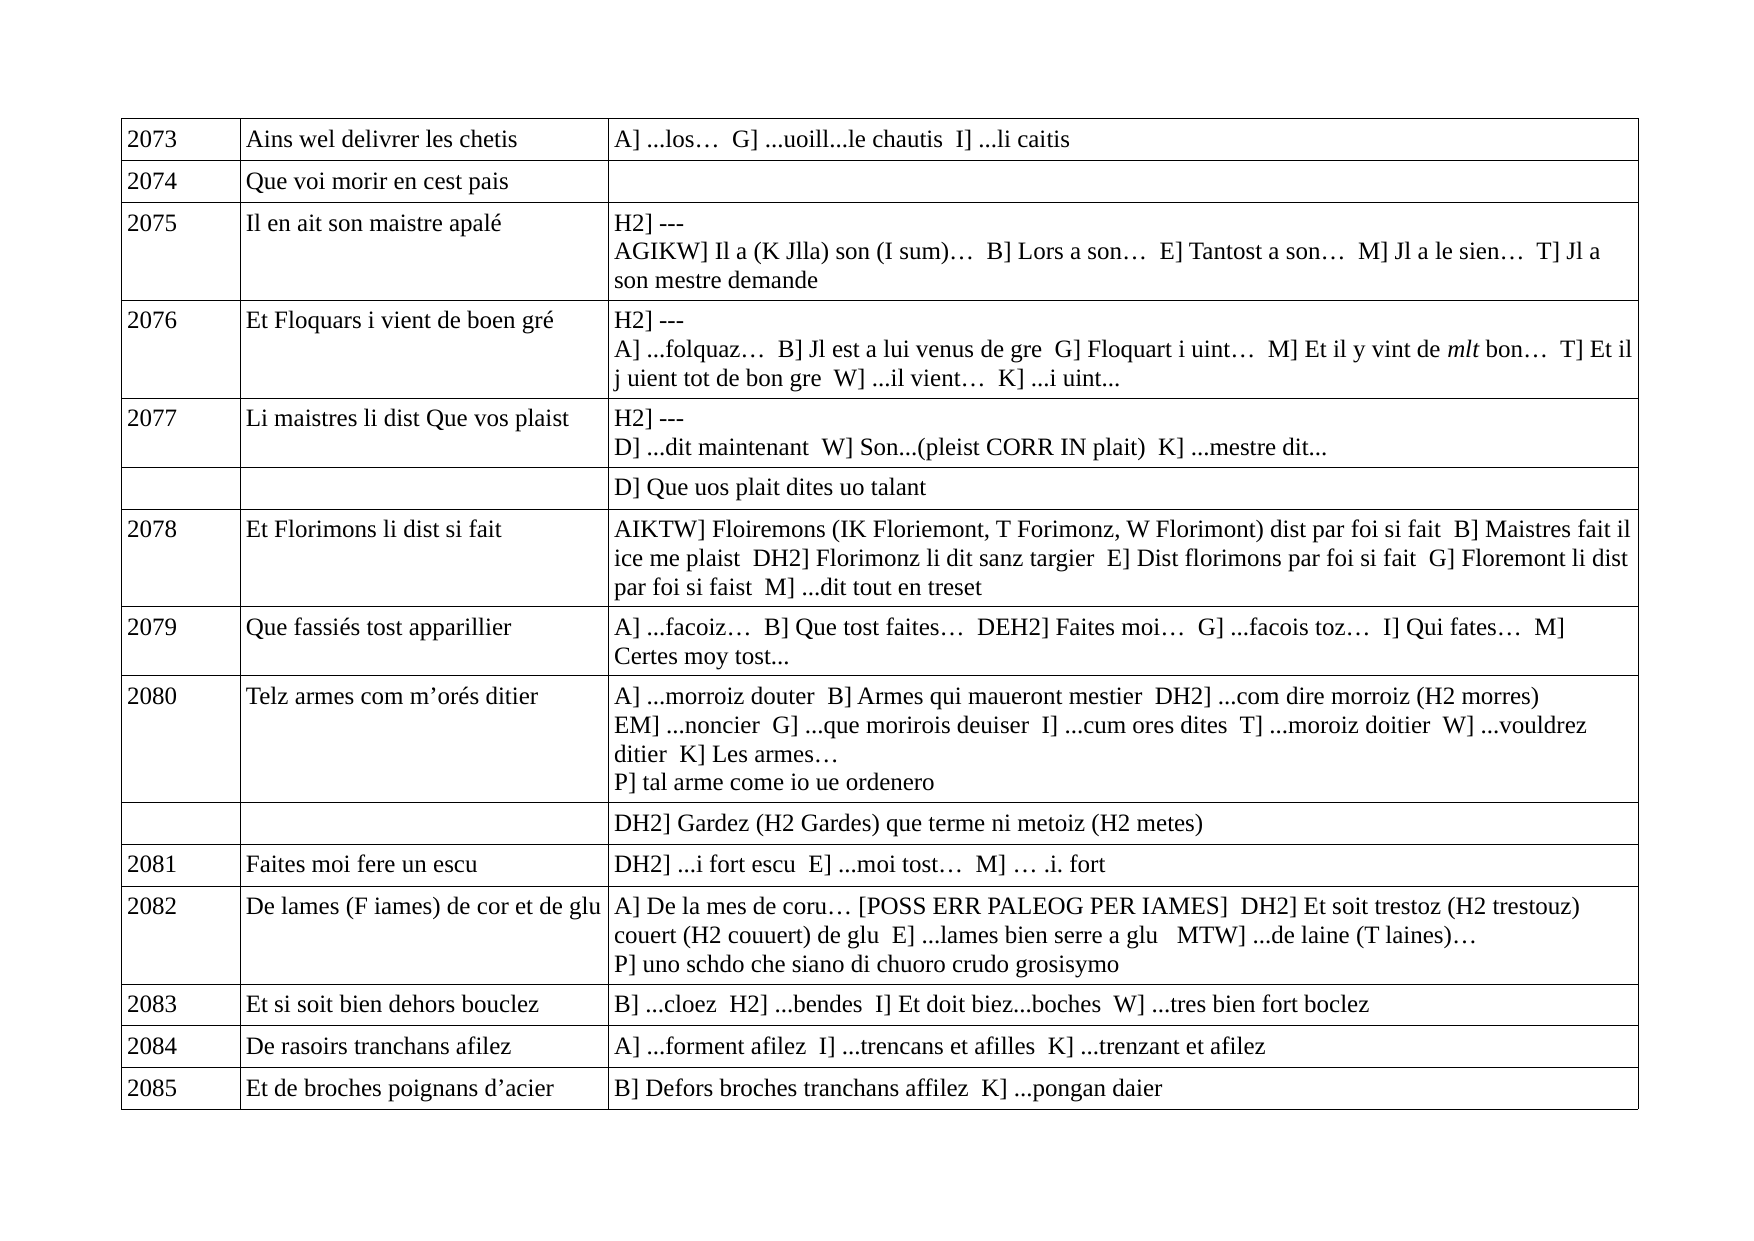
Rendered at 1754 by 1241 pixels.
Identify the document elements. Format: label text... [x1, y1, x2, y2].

table_cell A] ...forment afilez I] ...trencans et afilles K] ...trenzant et afilez [609, 1026, 1638, 1067]
table_cell A] ...los… G] ...uoill...le chautis I] ...li caitis [609, 119, 1638, 160]
table_cell Faites moi fere un escu [241, 845, 608, 886]
table_cell Et de broches poignans d’acier [241, 1068, 608, 1109]
table_cell Il en ait son maistre apalé [241, 203, 608, 300]
table_cell 2079 [122, 607, 240, 675]
table_cell De rasoirs tranchans afilez [241, 1026, 608, 1067]
table_cell H2] --- D] ...dit maintenant W] Son...(pleist CORR IN plait) K] ...mestre dit... [609, 399, 1638, 467]
table_cell 2081 [122, 845, 240, 886]
table_cell Ains wel delivrer les chetis [241, 119, 608, 160]
table_cell [241, 468, 608, 508]
table_cell 2075 [122, 203, 240, 300]
table_cell 2076 [122, 301, 240, 397]
table_cell A] ...morroiz douter B] Armes qui maueront mestier DH2] ...com dire morroiz (H2 morres) EM] ...noncier G] ...que morirois deuiser I] ...cum ores dites T] ...moroiz doitier W] ...vouldrez ditier K] Les armes… P] tal arme come io ue ordenero [609, 676, 1638, 802]
table_cell D] Que uos plait dites uo talant [609, 468, 1638, 508]
table_cell [122, 468, 240, 508]
table_cell Et Floquars i vient de boen gré [241, 301, 608, 397]
table_cell [122, 803, 240, 844]
table_cell 2078 [122, 510, 240, 606]
table_cell Li maistres li dist Que vos plaist [241, 399, 608, 467]
table_cell AIKTW] Floiremons (IK Floriemont, T Forimonz, W Florimont) dist par foi si fait B] Maistres fait il ice me plaist DH2] Florimonz li dit sanz targier E] Dist florimons par foi si fait G] Floremont li dist par foi si faist M] ...dit tout en treset [609, 510, 1638, 606]
table_cell A] ...facoiz… B] Que tost faites… DEH2] Faites moi… G] ...facois toz… I] Qui fates… M] Certes moy tost... [609, 607, 1638, 675]
table_cell DH2] ...i fort escu E] ...moi tost… M] … .i. fort [609, 845, 1638, 886]
table_cell Que fassiés tost apparillier [241, 607, 608, 675]
table_cell [241, 803, 608, 844]
table_cell 2085 [122, 1068, 240, 1109]
table_cell 2080 [122, 676, 240, 802]
table_cell H2] --- AGIKW] Il a (K Jlla) son (I sum)… B] Lors a son… E] Tantost a son… M] Jl a le sien… T] Jl a son mestre demande [609, 203, 1638, 300]
table_cell 2077 [122, 399, 240, 467]
table_cell 2074 [122, 161, 240, 202]
table_cell [609, 161, 1638, 202]
table_cell Et Florimons li dist si fait [241, 510, 608, 606]
table_cell Et si soit bien dehors bouclez [241, 985, 608, 1025]
table_cell 2082 [122, 887, 240, 983]
table_cell H2] --- A] ...folquaz… B] Jl est a lui venus de gre G] Floquart i uint… M] Et il y vint de mlt bon… T] Et il j uient tot de bon gre W] ...il vient… K] ...i uint... [609, 301, 1638, 397]
table_cell Telz armes com m’orés ditier [241, 676, 608, 802]
table_cell B] ...cloez H2] ...bendes I] Et doit biez...boches W] ...tres bien fort boclez [609, 985, 1638, 1025]
table_cell Que voi morir en cest pais [241, 161, 608, 202]
table_cell B] Defors broches tranchans affilez K] ...pongan daier [609, 1068, 1638, 1109]
table_cell 2084 [122, 1026, 240, 1067]
table_cell 2073 [122, 119, 240, 160]
table_cell 2083 [122, 985, 240, 1025]
table_cell A] De la mes de coru… [POSS ERR PALEOG PER IAMES] DH2] Et soit trestoz (H2 trestouz) couert (H2 couuert) de glu E] ...lames bien serre a glu MTW] ...de laine (T laines)… P] uno schdo che siano di chuoro crudo grosisymo [609, 887, 1638, 983]
table_cell De lames (F iames) de cor et de glu [241, 887, 608, 983]
table_cell DH2] Gardez (H2 Gardes) que terme ni metoiz (H2 metes) [609, 803, 1638, 844]
